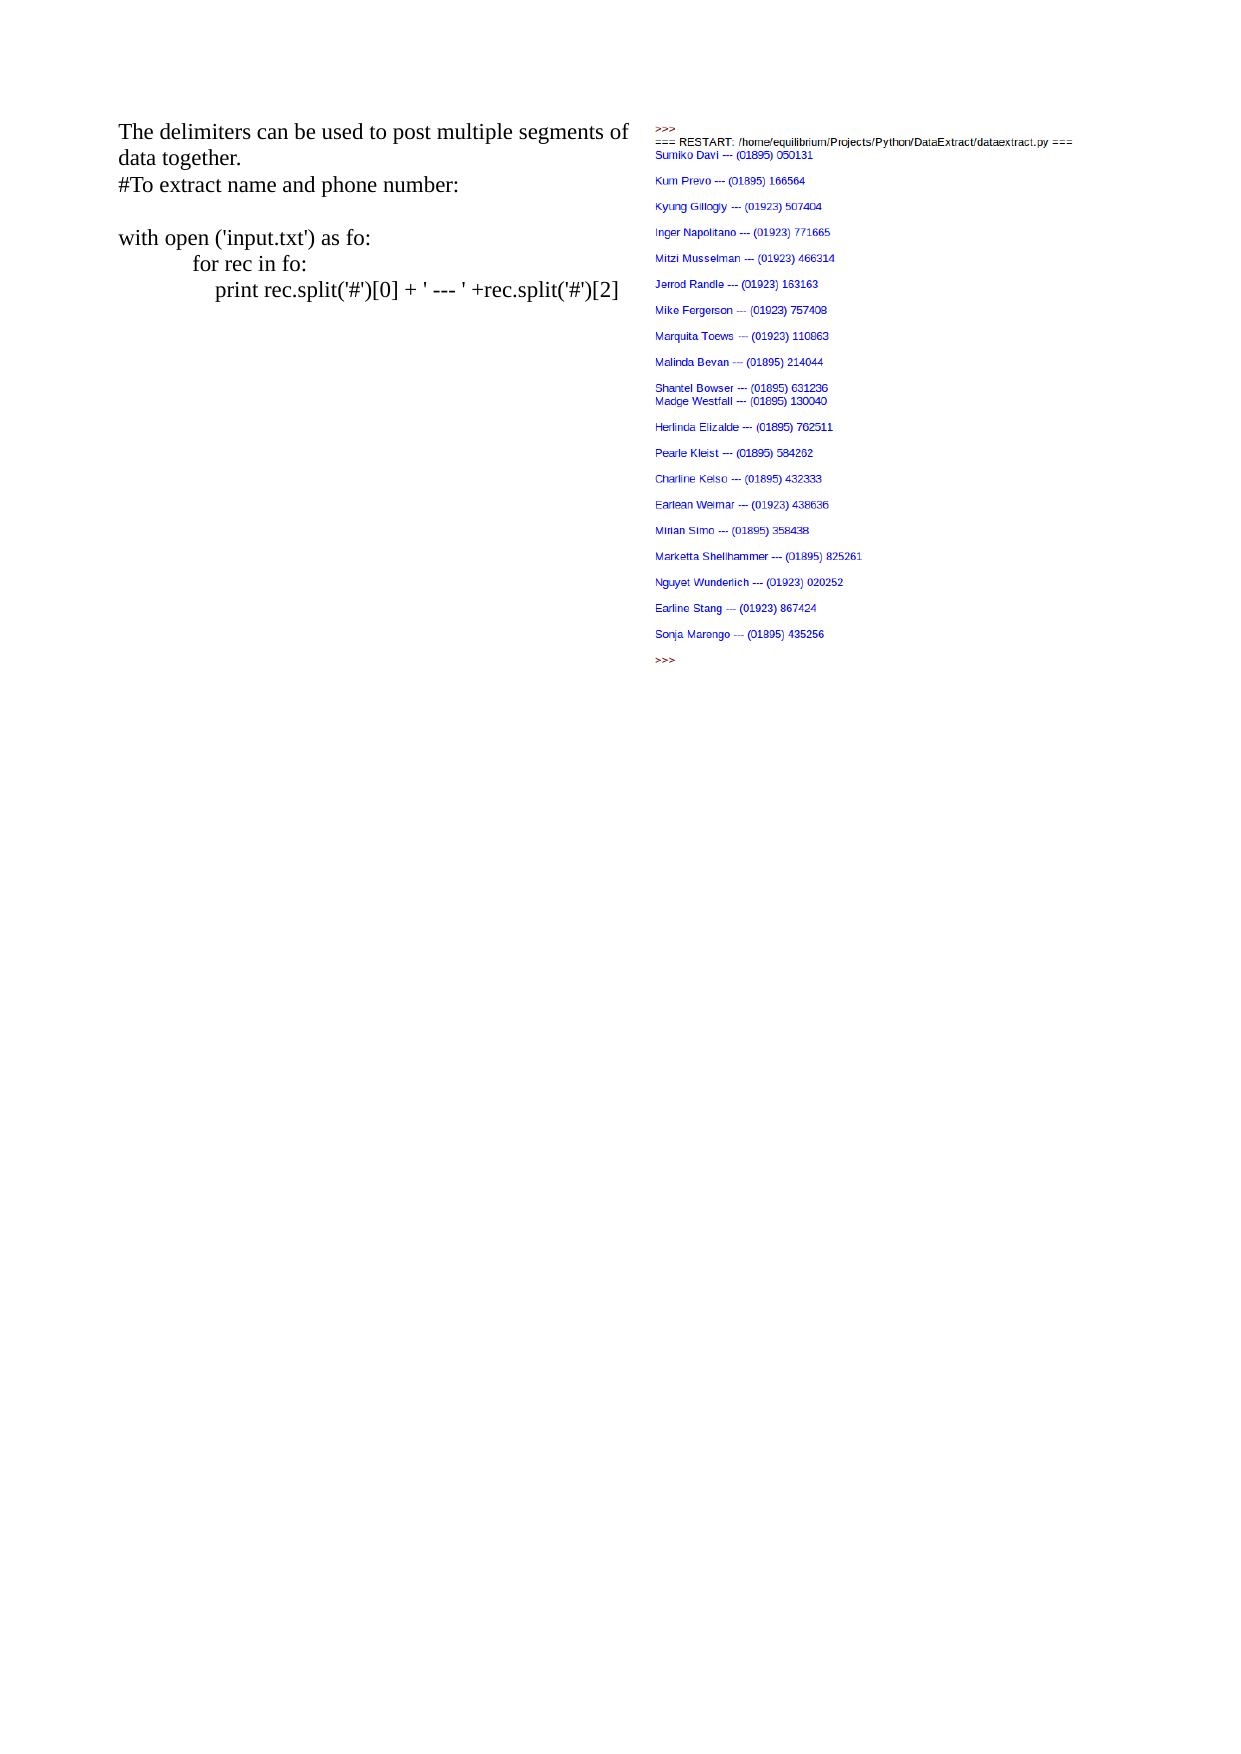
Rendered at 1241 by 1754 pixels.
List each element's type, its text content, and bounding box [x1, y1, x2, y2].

picture [650, 121, 1159, 667]
text print rec.split('#')[0] + ' --- ' +rec.split('#')[2] [118, 276, 650, 303]
text with open ('input.txt') as fo: [118, 223, 650, 250]
text The delimiters can be used to post multiple segments of data together. #To extract name and phone number: [118, 118, 1122, 223]
text for rec in fo: [118, 250, 650, 276]
